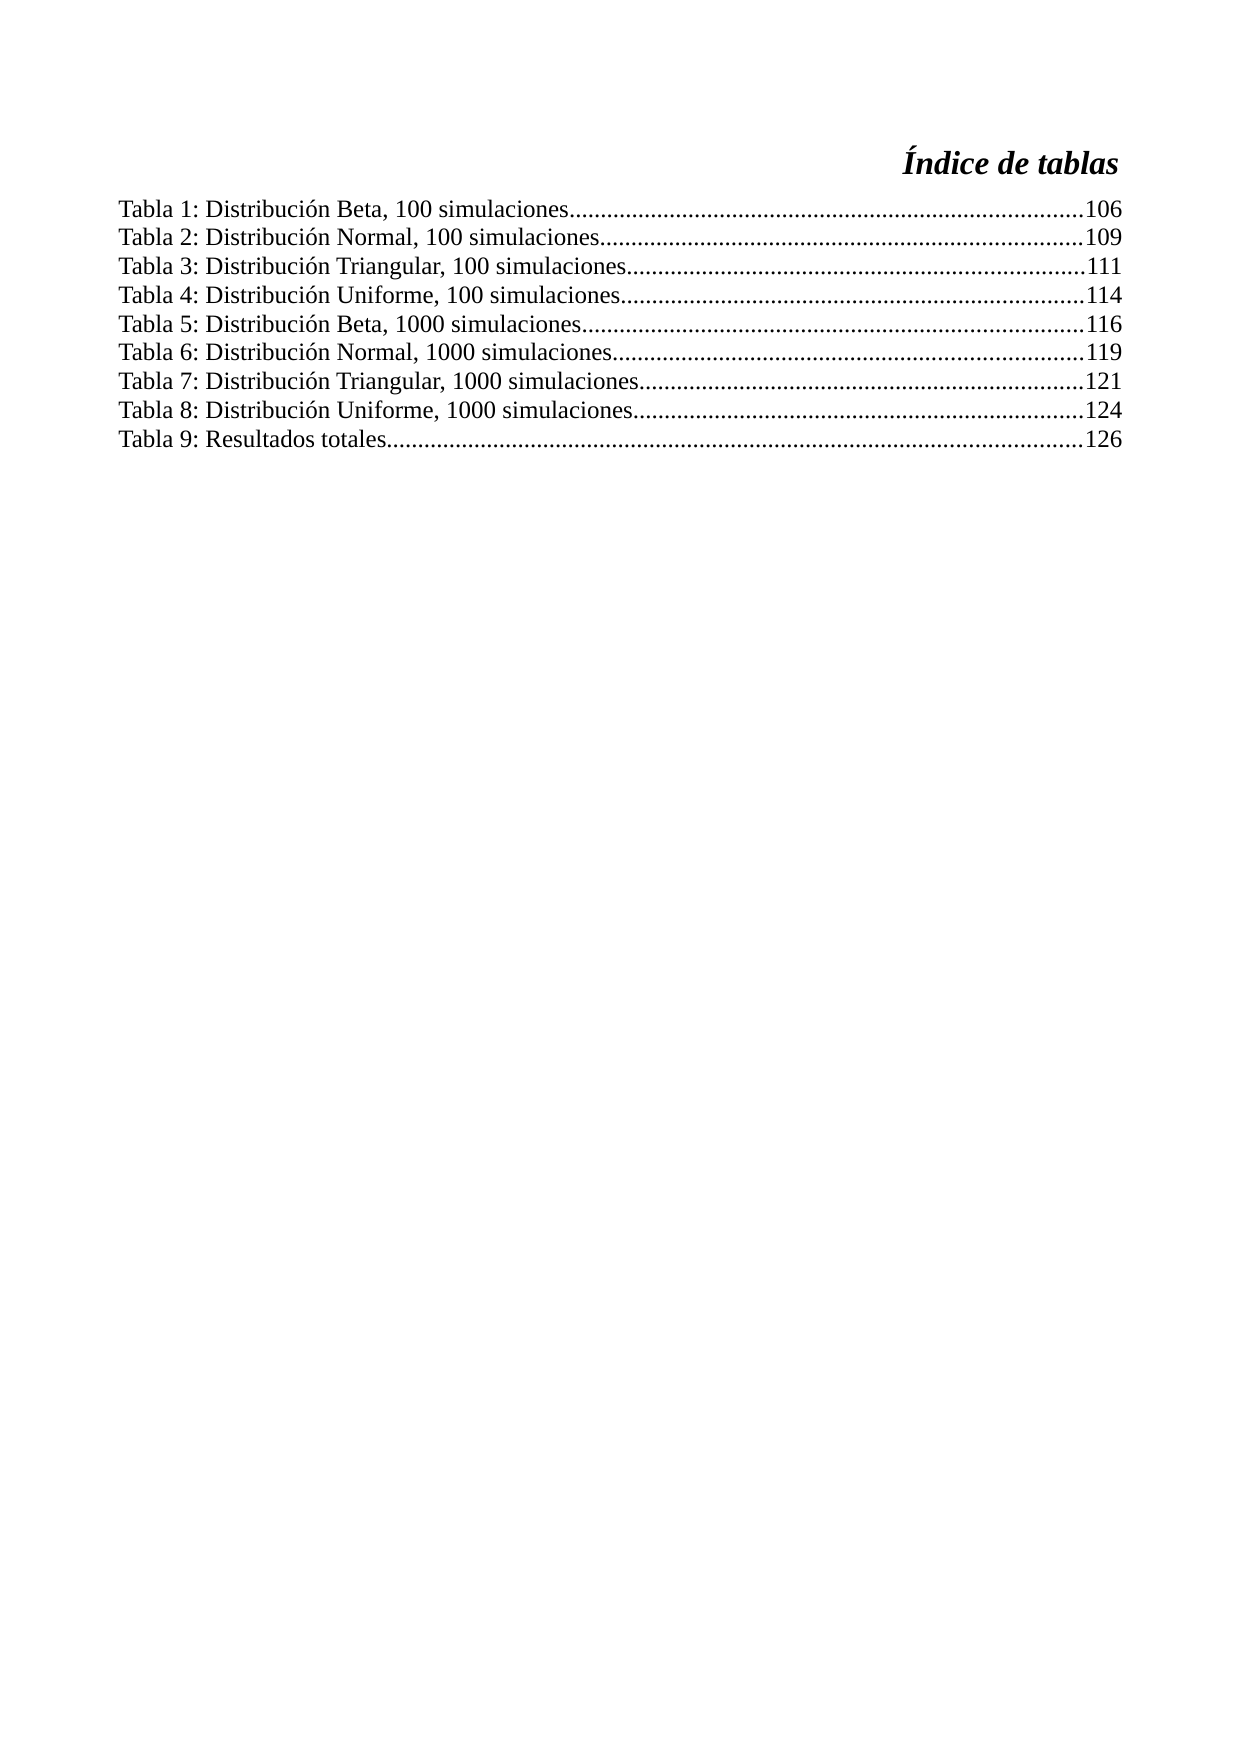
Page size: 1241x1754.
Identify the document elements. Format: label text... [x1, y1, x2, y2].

text Tabla 8: Distribución Uniforme, 1000 simulaciones 124 [118, 395, 1122, 424]
text Tabla 4: Distribución Uniforme, 100 simulaciones 114 [118, 280, 1122, 309]
text Tabla 9: Resultados totales 126 [118, 424, 1122, 452]
text Tabla 3: Distribución Triangular, 100 simulaciones 111 [118, 251, 1122, 280]
text Tabla 2: Distribución Normal, 100 simulaciones 109 [118, 222, 1122, 251]
subtitle Índice de tablas [118, 143, 1122, 181]
text Tabla 5: Distribución Beta, 1000 simulaciones 116 [118, 309, 1122, 337]
text Tabla 7: Distribución Triangular, 1000 simulaciones 121 [118, 366, 1122, 395]
text Tabla 1: Distribución Beta, 100 simulaciones 106 [118, 194, 1122, 222]
text Tabla 6: Distribución Normal, 1000 simulaciones 119 [118, 337, 1122, 366]
